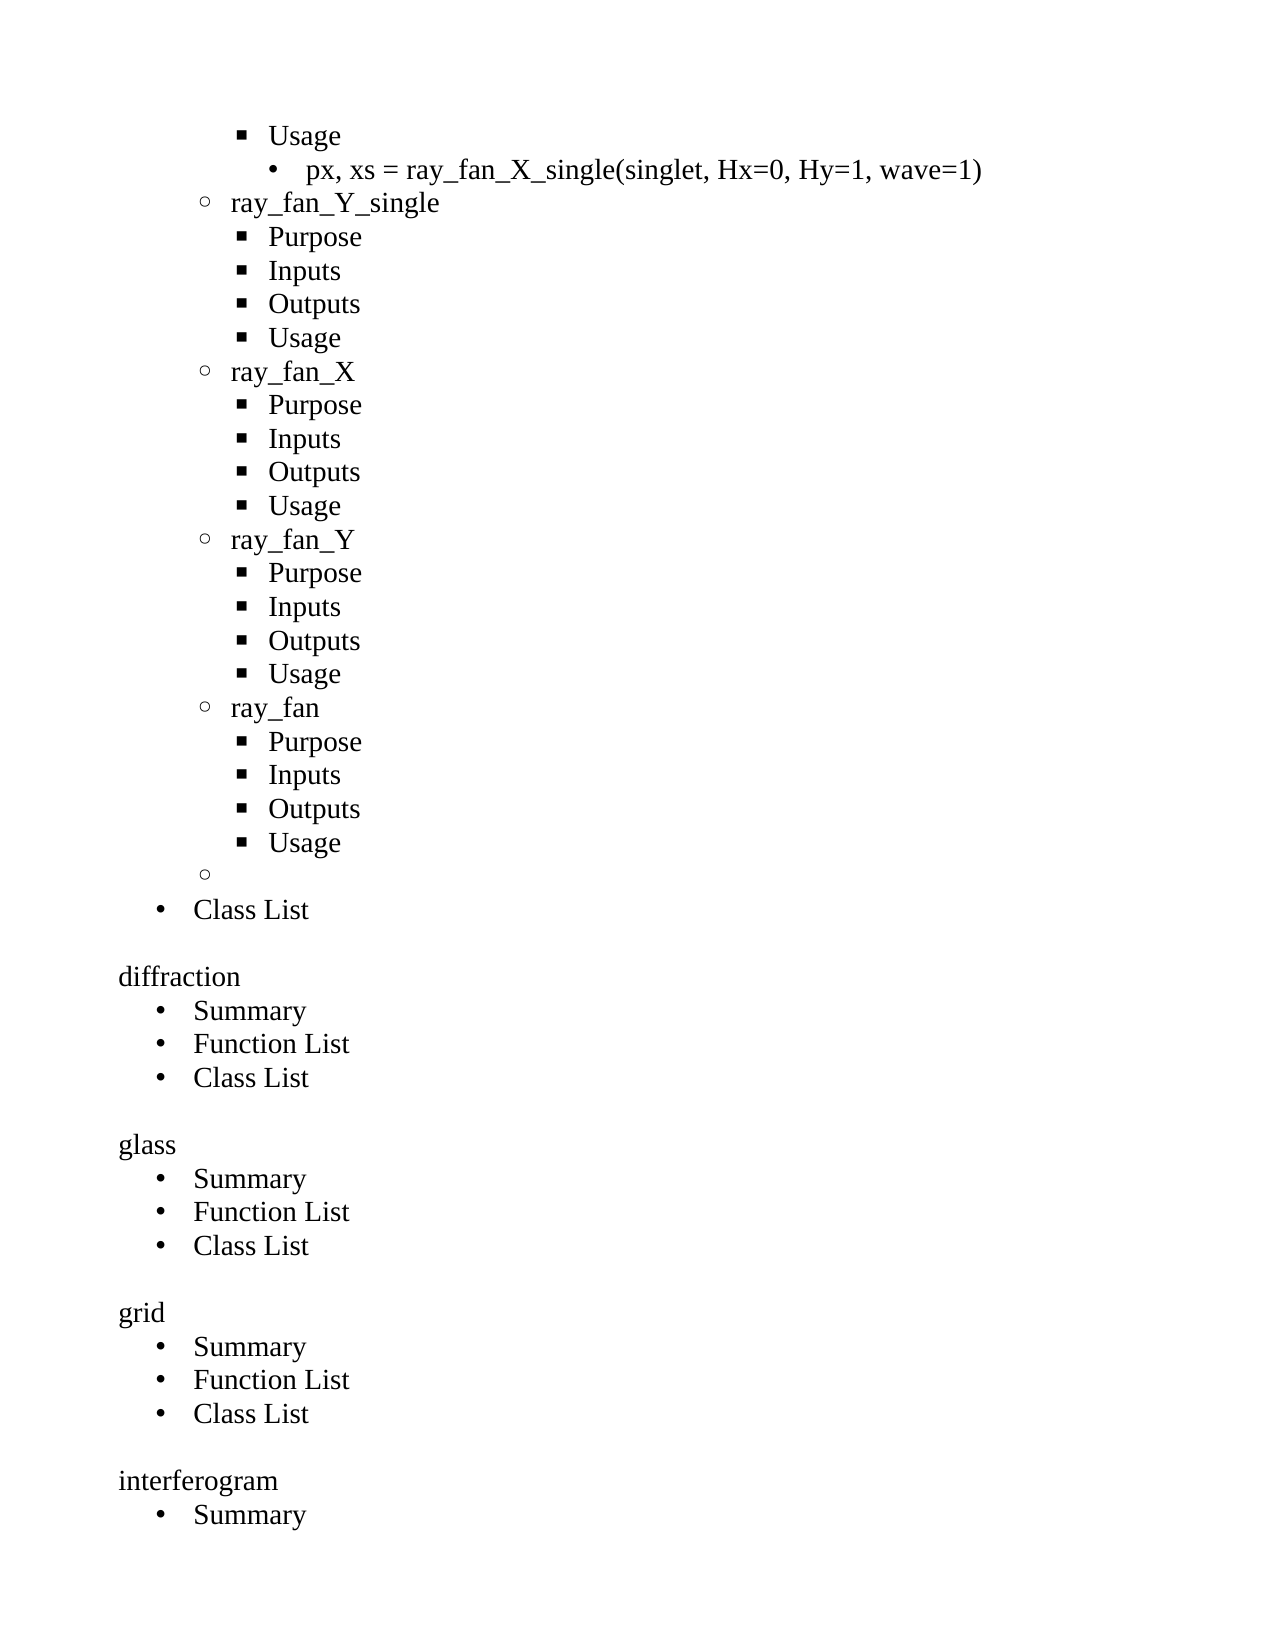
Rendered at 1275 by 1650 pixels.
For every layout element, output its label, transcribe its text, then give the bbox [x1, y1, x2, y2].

text grid [118, 1295, 1157, 1329]
list Usage [231, 488, 1157, 522]
list Outputs [231, 454, 1157, 488]
list Purpose [231, 219, 1157, 253]
text glass [118, 1127, 1157, 1161]
list Outputs [231, 623, 1157, 656]
list Usage [231, 825, 1157, 858]
list ray_fan [193, 690, 1157, 724]
list Inputs [231, 421, 1157, 454]
list Purpose [231, 724, 1157, 757]
list px, xs = ray_fan_X_single(singlet, Hx=0, Hy=1, wave=1) [268, 152, 1157, 185]
list Class List [156, 1060, 1157, 1094]
list Function List [156, 1194, 1157, 1228]
list Inputs [231, 253, 1157, 286]
list Outputs [231, 791, 1157, 825]
list Summary [156, 1497, 1157, 1530]
list Summary [156, 1329, 1157, 1362]
list Class List [156, 1396, 1157, 1430]
list Outputs [231, 286, 1157, 320]
list ray_fan_X [193, 354, 1157, 387]
list Function List [156, 1026, 1157, 1060]
list Usage [231, 118, 1157, 152]
list Usage [231, 656, 1157, 690]
text interferogram [118, 1463, 1157, 1497]
list Purpose [231, 387, 1157, 421]
list Inputs [231, 589, 1157, 623]
list Summary [156, 993, 1157, 1026]
list Purpose [231, 556, 1157, 589]
text diffraction [118, 959, 1157, 993]
list ray_fan_Y_single [193, 185, 1157, 219]
list Usage [231, 320, 1157, 354]
list Summary [156, 1161, 1157, 1194]
list Function List [156, 1362, 1157, 1396]
list Class List [156, 892, 1157, 926]
list Class List [156, 1228, 1157, 1262]
list Inputs [231, 757, 1157, 791]
list ray_fan_Y [193, 522, 1157, 556]
